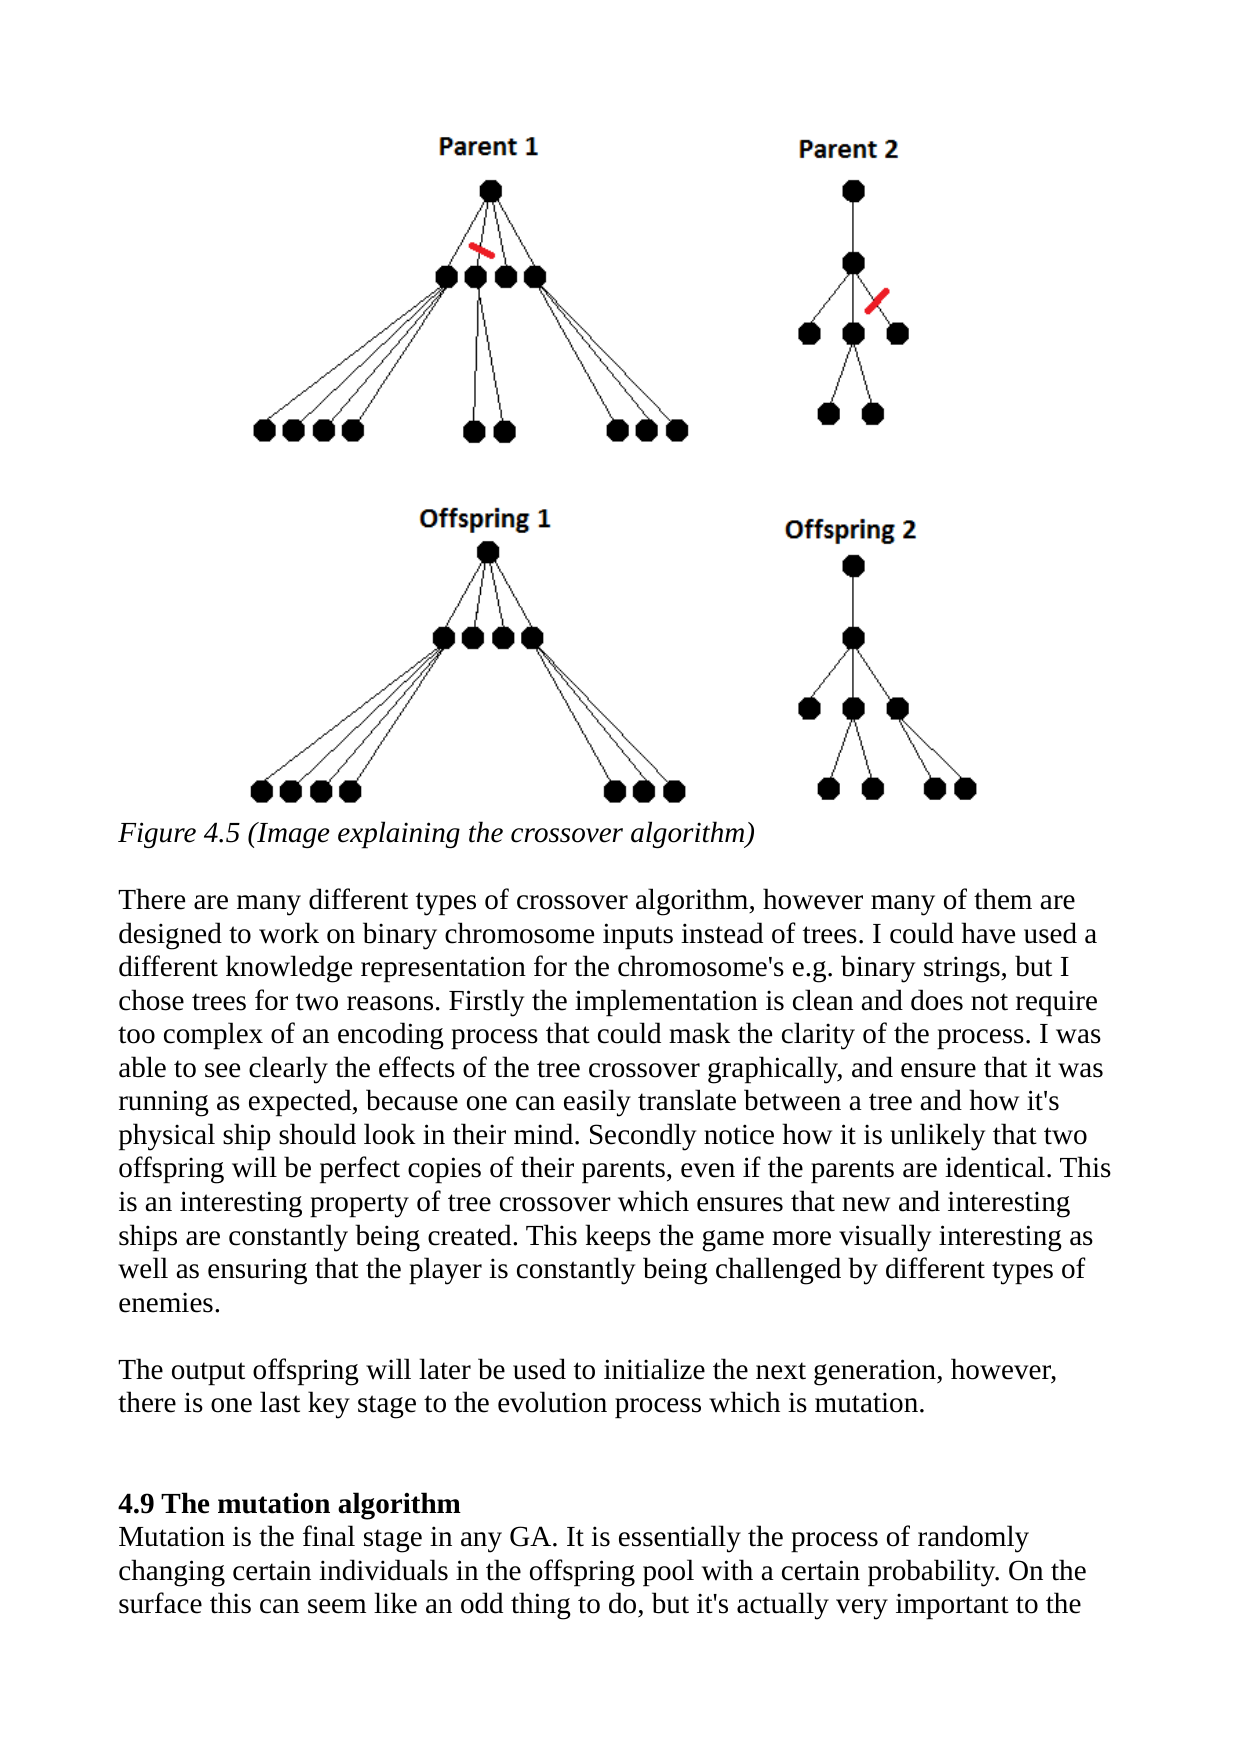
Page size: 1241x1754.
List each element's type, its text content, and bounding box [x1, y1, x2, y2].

text There are many different types of crossover algorithm, however many of them are designed to work on binary chromosome inputs instead of trees. I could have used a different knowledge representation for the chromosome's e.g. binary strings, but I chose trees for two reasons. Firstly the implementation is clean and does not require too complex of an encoding process that could mask the clarity of the process. I was able to see clearly the effects of the tree crossover graphically, and ensure that it was running as expected, because one can easily translate between a tree and how it's physical ship should look in their mind. Secondly notice how it is unlikely that two offspring will be perfect copies of their parents, even if the parents are identical. This is an interesting property of tree crossover which ensures that new and interesting ships are constantly being created. This keeps the game more visually interesting as well as ensuring that the player is constantly being challenged by different types of enemies. [118, 882, 1122, 1318]
text 4.9 The mutation algorithm [118, 1486, 1122, 1519]
text Mutation is the final stage in any GA. It is essentially the process of randomly changing certain individuals in the offspring pool with a certain probability. On the surface this can seem like an odd thing to do, but it's actually very important to the [118, 1519, 1122, 1620]
text The output offspring will later be used to initialize the next generation, however, there is one last key stage to the evolution process which is mutation. [118, 1352, 1122, 1419]
text Figure 4.5 (Image explaining the crossover algorithm) [118, 118, 1122, 849]
